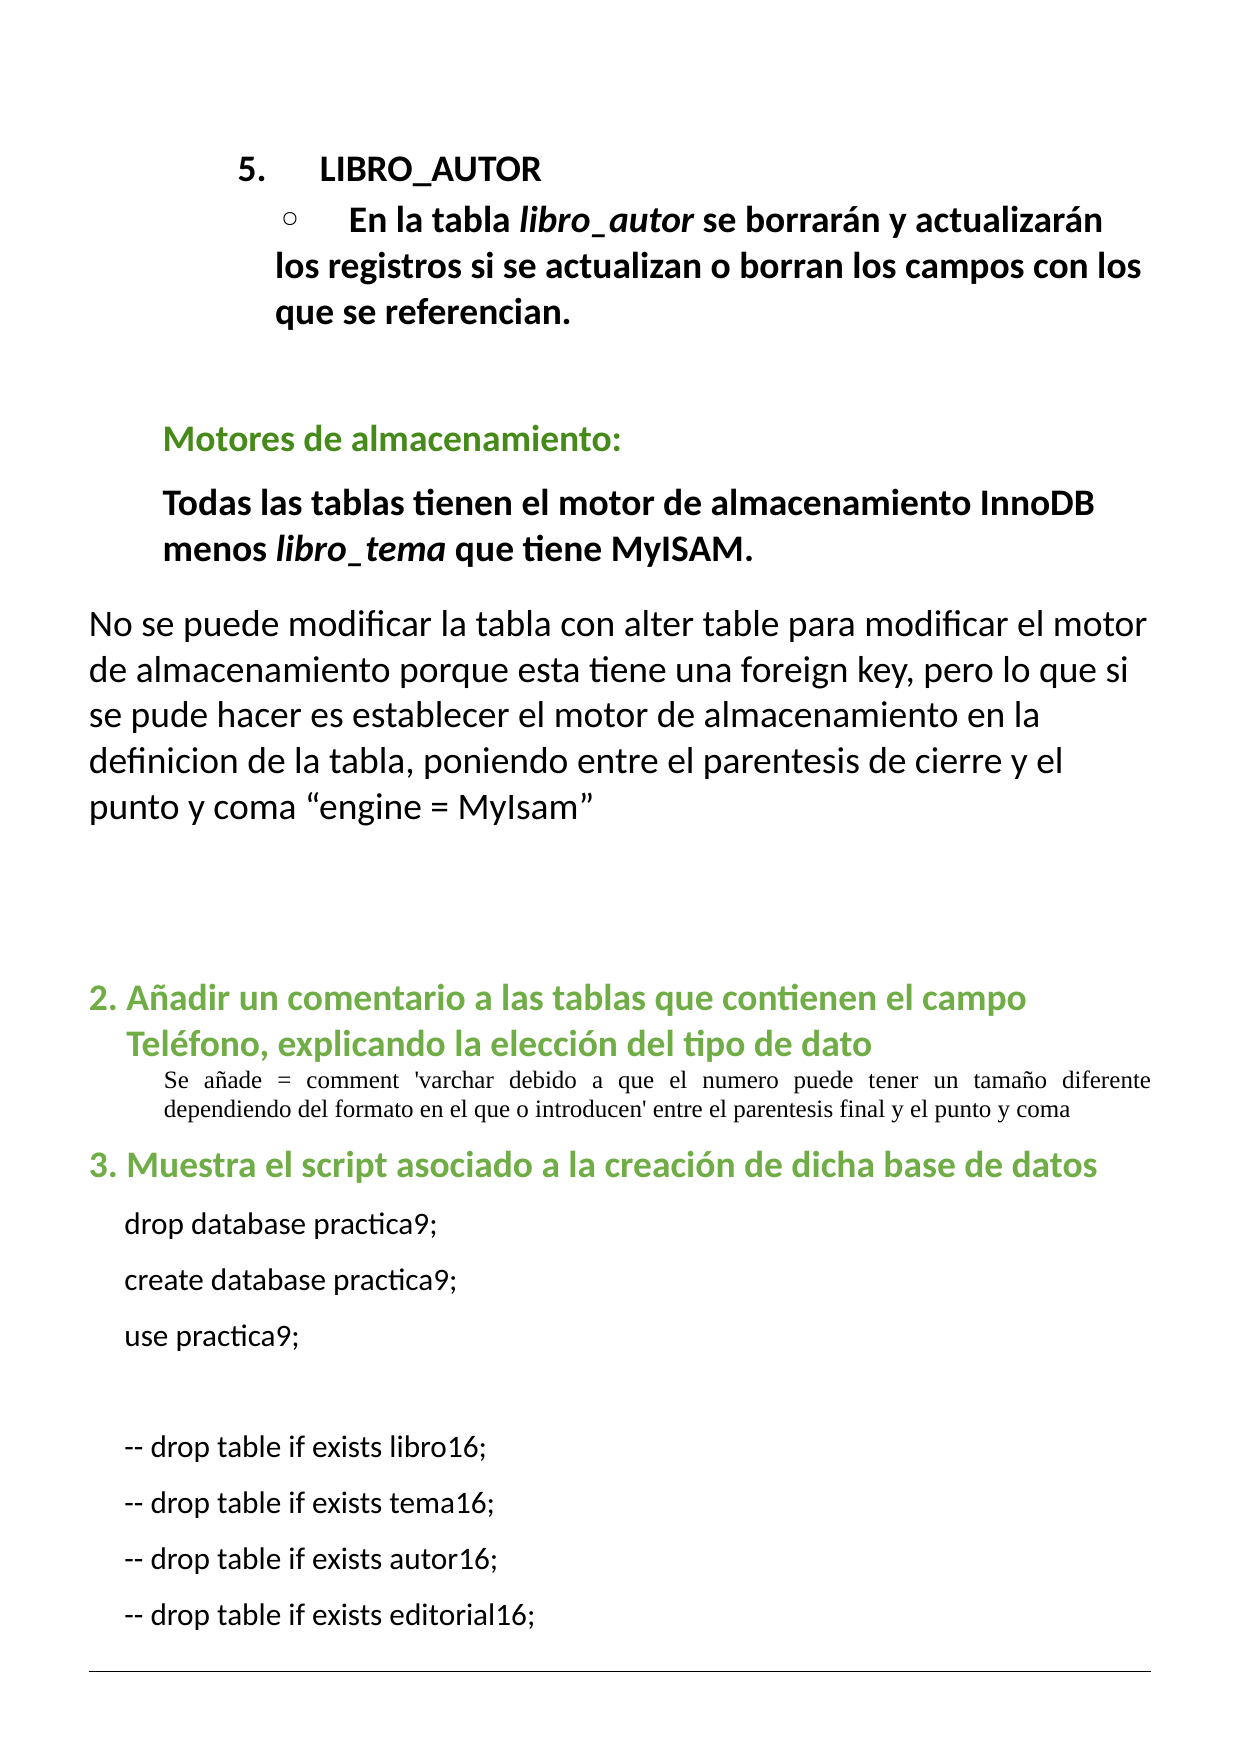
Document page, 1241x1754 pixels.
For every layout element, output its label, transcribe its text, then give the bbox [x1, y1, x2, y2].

text create database practica9; [89, 1260, 1152, 1298]
text -- drop table if exists editorial16; [89, 1595, 1152, 1633]
list Se añade = comment 'varchar debido a que el numero puede tener un tamaño diferente dependiendo del formato en el que o introducen' entre el parentesis final y el punto y coma [164, 1065, 1152, 1123]
list Añadir un comentario a las tablas que contienen el campo Teléfono, explicando la elección del tipo de dato [89, 974, 1152, 1065]
text -- drop table if exists tema16; [89, 1483, 1152, 1521]
text Todas las tablas tienen el motor de almacenamiento InnoDB menos libro_tema que tiene MyISAM. [162, 479, 1152, 570]
list En la tabla libro_autor se borrarán y actualizarán los registros si se actualizan o borran los campos con los que se referencian. [275, 196, 1152, 334]
text Motores de almacenamiento: [162, 415, 1152, 461]
list Muestra el script asociado a la creación de dicha base de datos [89, 1141, 1152, 1186]
text use practica9; [89, 1316, 1152, 1354]
text drop database practica9; [89, 1204, 1152, 1242]
text No se puede modificar la tabla con alter table para modificar el motor de almacenamiento porque esta tiene una foreign key, pero lo que si se pude hacer es establecer el motor de almacenamiento en la definicion de la tabla, poniendo entre el parentesis de cierre y el punto y coma “engine = MyIsam” [89, 600, 1152, 829]
text -- drop table if exists libro16; [89, 1427, 1152, 1466]
text -- drop table if exists autor16; [89, 1539, 1152, 1577]
list LIBRO_AUTOR [237, 144, 1152, 190]
